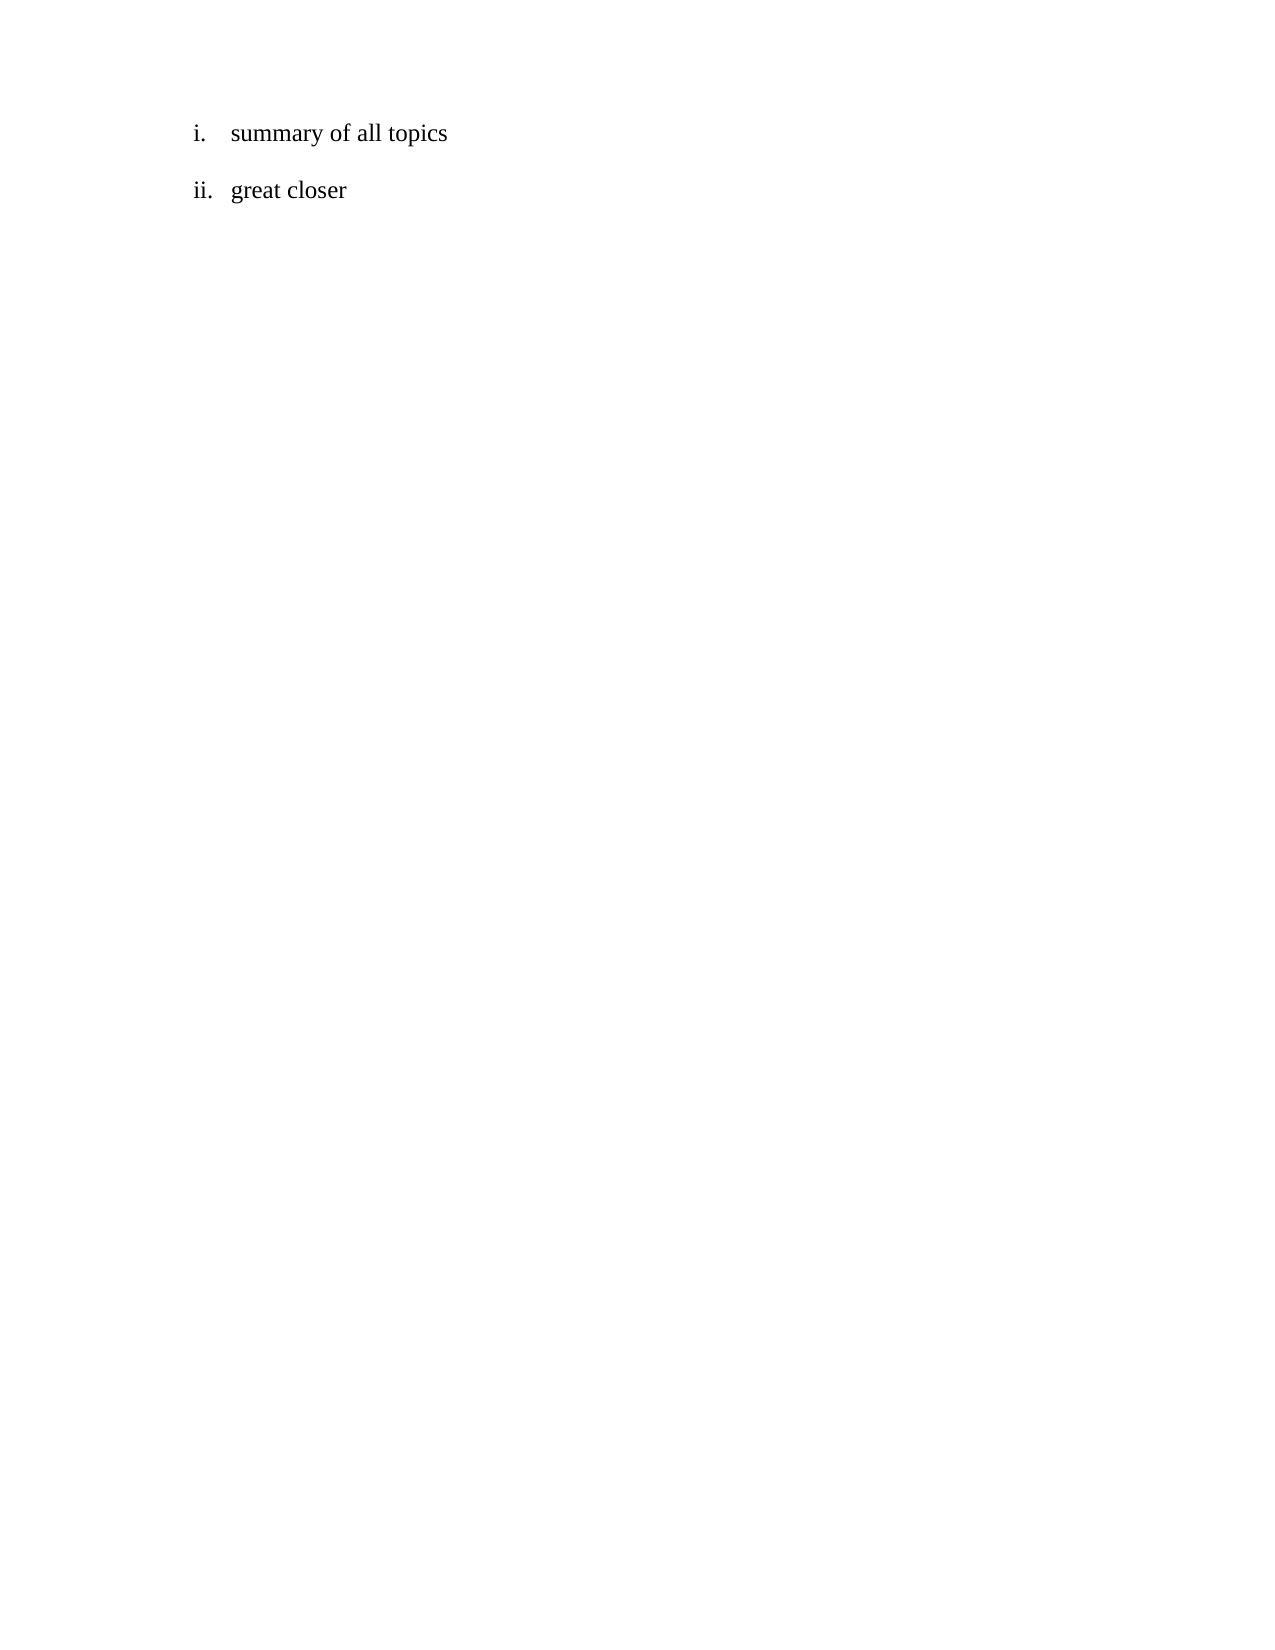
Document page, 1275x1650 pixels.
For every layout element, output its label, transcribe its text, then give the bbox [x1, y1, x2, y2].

list great closer [193, 176, 1157, 204]
list summary of all topics [193, 118, 1157, 147]
